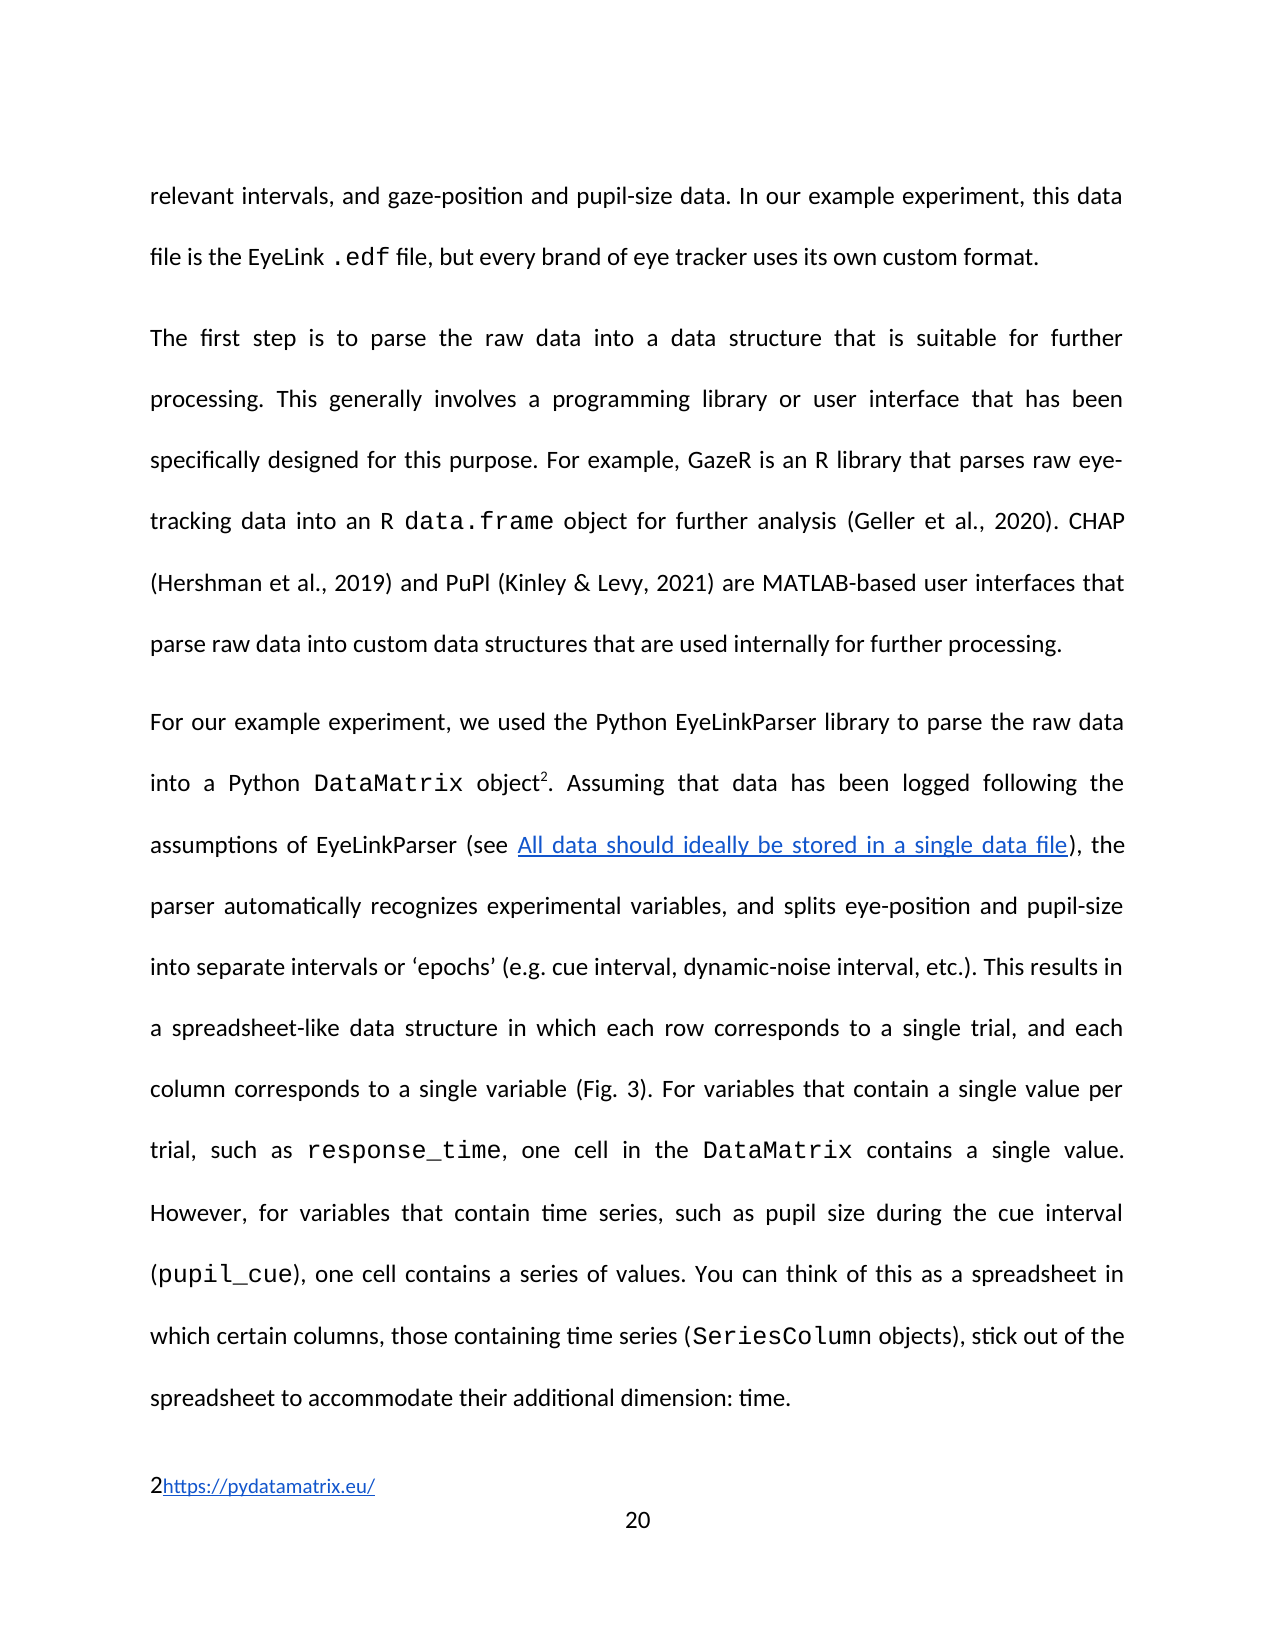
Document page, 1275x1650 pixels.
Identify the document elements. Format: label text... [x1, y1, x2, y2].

text The first step is to parse the raw data into a data structure that is suitable for further processing. This generally involves a programming library or user interface that has been specifically designed for this purpose. For example, GazeR is an R library that parses raw eye-tracking data into an R data.frame object for further analysis (Geller et al., 2020). CHAP (Hershman et al., 2019) and PuPl (Kinley & Levy, 2021) are MATLAB-based user interfaces that parse raw data into custom data structures that are used internally for further processing. [150, 322, 1125, 659]
text relevant intervals, and gaze-position and pupil-size data. In our example experiment, this data file is the EyeLink .edf file, but every brand of eye tracker uses its own custom format. [150, 181, 1125, 273]
text For our example experiment, we used the Python EyeLinkParser library to parse the raw data into a Python DataMatrix object. Assuming that data has been logged following the assumptions of EyeLinkParser (see All data should ideally be stored in a single data file), the parser automatically recognizes experimental variables, and splits eye-position and pupil-size into separate intervals or ‘epochs’ (e.g. cue interval, dynamic-noise interval, etc.). This results in a spreadsheet-like data structure in which each row corresponds to a single trial, and each column corresponds to a single variable (Fig. 3). For variables that contain a single value per trial, such as response_time, one cell in the DataMatrix contains a single value. However, for variables that contain time series, such as pupil size during the cue interval (pupil_cue), one cell contains a series of values. You can think of this as a spreadsheet in which certain columns, those containing time series (SeriesColumn objects), stick out of the spreadsheet to accommodate their additional dimension: time. [150, 706, 1125, 1413]
text https://pydatamatrix.eu/ [150, 1469, 1125, 1500]
